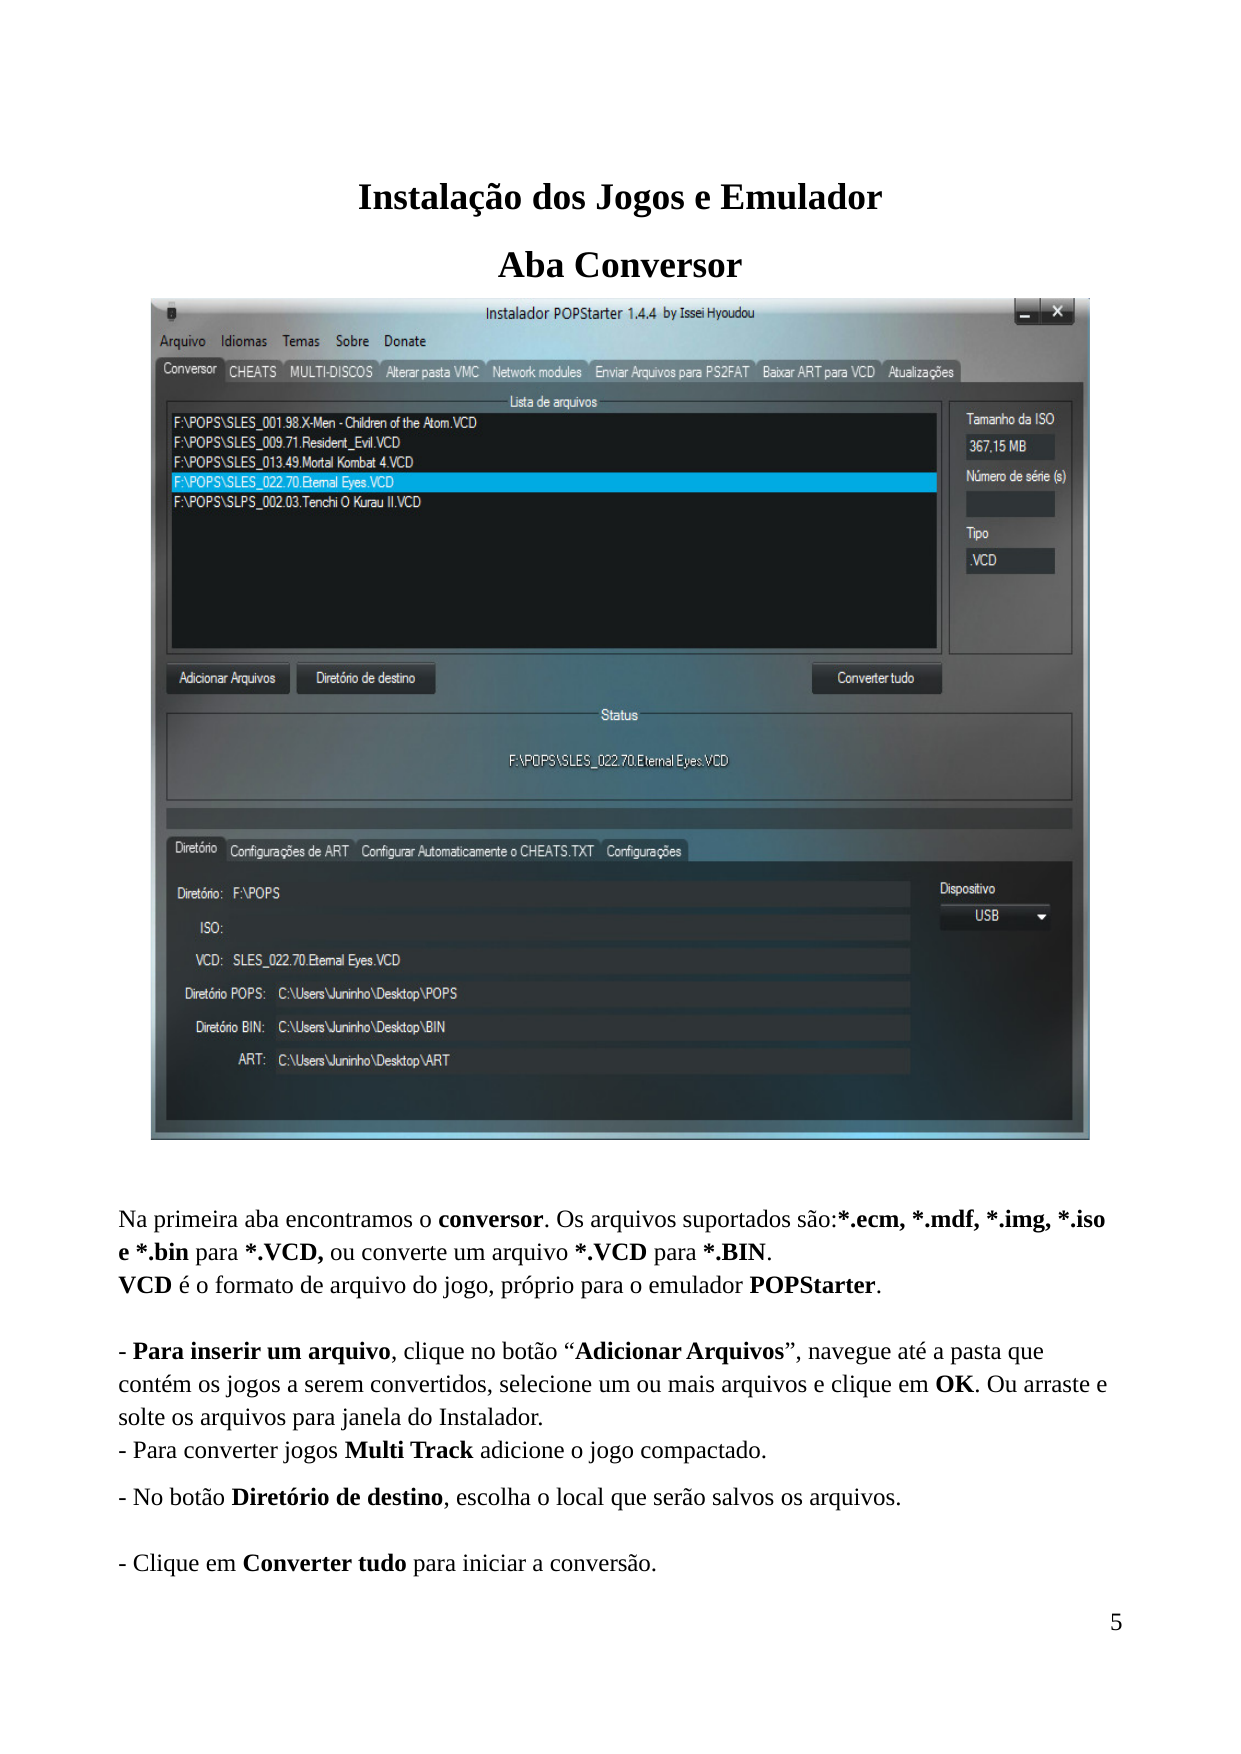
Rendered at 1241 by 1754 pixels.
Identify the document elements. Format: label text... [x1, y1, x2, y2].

subtitle Aba Conversor [118, 242, 1122, 286]
text Na primeira aba encontramos o conversor. Os arquivos suportados são:*.ecm, *.mdf, *.img, *.iso e *.bin para *.VCD, ou converte um arquivo *.VCD para *.BIN. VCD é o formato de arquivo do jogo, próprio para o emulador POPStarter. - Para inserir um arquivo, clique no botão “Adicionar Arquivos”, navegue até a pasta que contém os jogos a serem convertidos, selecione um ou mais arquivos e clique em OK. Ou arraste e solte os arquivos para janela do Instalador. - Para converter jogos Multi Track adicione o jogo compactado. [118, 1204, 1122, 1464]
picture [150, 298, 1090, 1140]
subtitle Instalação dos Jogos e Emulador [118, 174, 1122, 217]
text - No botão Diretório de destino, escolha o local que serão salvos os arquivos. - Clique em Converter tudo para iniciar a conversão. [118, 1482, 1122, 1577]
